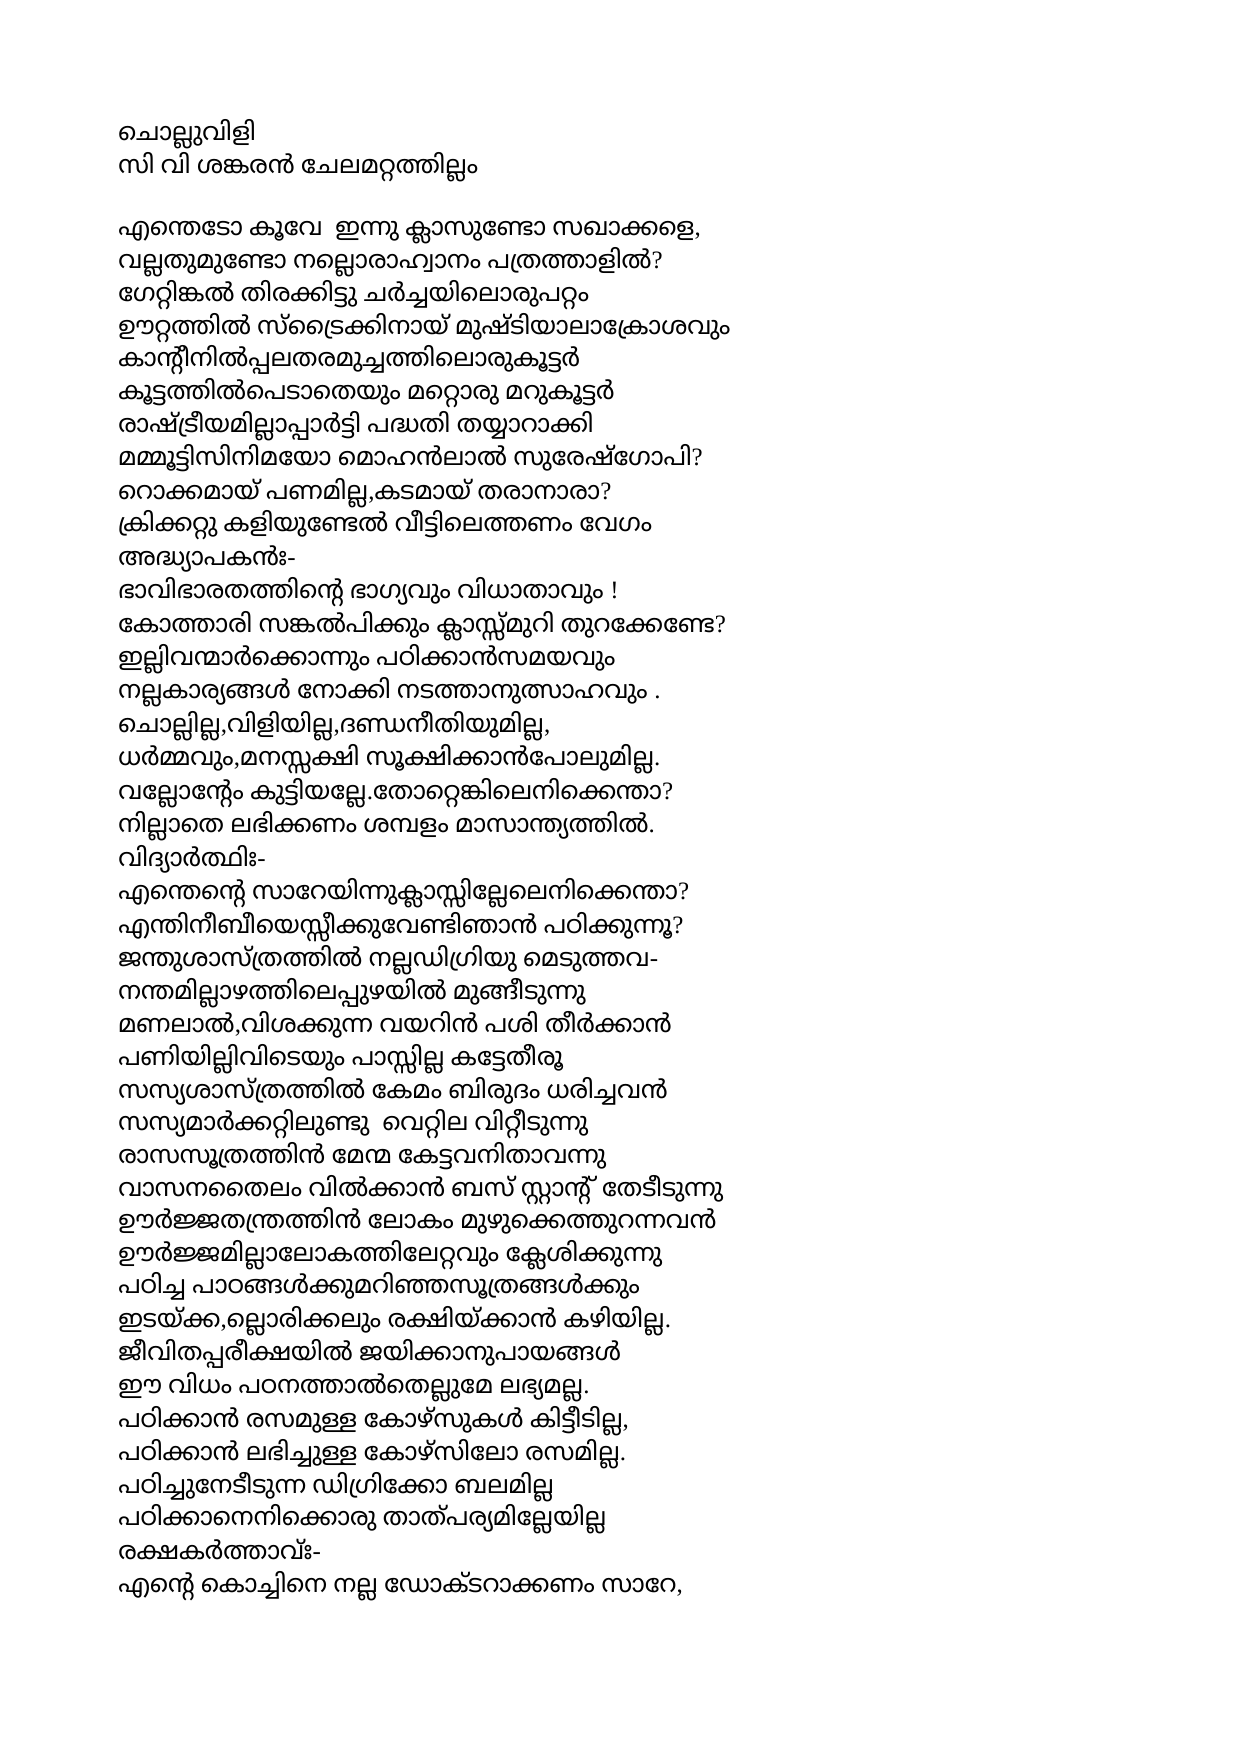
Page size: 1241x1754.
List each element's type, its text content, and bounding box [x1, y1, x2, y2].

text വല്ലതുമുണ്ടോ നല്ലൊരാഹ്വാനം പത്രത്താളിൽ? [118, 246, 1122, 279]
text വാസനതൈലം വിൽക്കാൻ ബസ് സ്റ്റാന്റ് തേടീടുന്നു [118, 1173, 1122, 1206]
text ധർമ്മവും,മനസ്സക്ഷി സൂക്ഷിക്കാൻപോലുമില്ല. [118, 742, 1122, 776]
text സസ്യമാർക്കറ്റിലുണ്ടു വെറ്റില വിറ്റീടുന്നു [118, 1108, 1122, 1141]
text രക്ഷകർത്താവ്ഃ- [118, 1536, 1122, 1569]
text നന്തമില്ലാഴത്തിലെപ്പുഴയിൽ മുങ്ങീടുന്നു [118, 977, 1122, 1009]
text കൂട്ടത്തിൽപെടാതെയും മറ്റൊരു മറുകൂട്ടർ [118, 377, 1122, 409]
text എന്തെന്റെ സാറേയിന്നുക്ലാസ്സില്ലേലെനിക്കെന്താ? [118, 876, 1122, 910]
text നില്ലാതെ ലഭിക്കണം ശമ്പളം മാസാന്ത്യത്തിൽ. [118, 809, 1122, 843]
text വല്ലോന്റേം കുട്ടിയല്ലേ.തോറ്റെങ്കിലെനിക്കെന്താ? [118, 776, 1122, 809]
text കോത്താരി സങ്കൽപിക്കും ക്ലാസ്സ്മുറി തുറക്കേണ്ടേ? [118, 609, 1122, 642]
text അദ്ധ്യാപകൻഃ- [118, 542, 1122, 575]
text പഠിക്കാൻ ലഭിച്ചുള്ള കോഴ്സിലോ രസമില്ല. [118, 1437, 1122, 1471]
text ജീവിതപ്പരീക്ഷയിൽ ജയിക്കാനുപായങ്ങൾ [118, 1337, 1122, 1370]
text രാസസൂത്രത്തിൻ മേന്മ കേട്ടവനിതാവന്നു [118, 1141, 1122, 1173]
text പണിയില്ലിവിടെയും പാസ്സില്ല കട്ടേതീരൂ [118, 1043, 1122, 1076]
text എന്തെടോ കൂവേ ഇന്നു ക്ലാസുണ്ടോ സഖാക്കളെ, [118, 212, 1122, 246]
text പഠിക്കാനെനിക്കൊരു താത്പര്യമില്ലേയില്ല [118, 1503, 1122, 1536]
text പഠിക്കാൻ രസമുള്ള കോഴ്സുകൾ കിട്ടീടില്ല, [118, 1404, 1122, 1437]
text ഇടയ്ക്ക,ല്ലൊരിക്കലും രക്ഷിയ്ക്കാൻ കഴിയില്ല. [118, 1304, 1122, 1337]
text പഠിച്ചുനേടീടുന്ന ഡിഗ്രിക്കോ ബലമില്ല [118, 1471, 1122, 1503]
text ഇല്ലിവന്മാർക്കൊന്നും പഠിക്കാൻസമയവും [118, 642, 1122, 675]
text റൊക്കമായ് പണമില്ല,കടമായ് തരാനാരാ? [118, 476, 1122, 509]
text ഈ വിധം പഠനത്താൽതെല്ലുമേ ലഭ്യമല്ല. [118, 1370, 1122, 1404]
text ചൊല്ലുവിളി [118, 118, 1122, 151]
text സസ്യശാസ്ത്രത്തിൽ കേമം ബിരുദം ധരിച്ചവൻ [118, 1076, 1122, 1108]
text ഊറ്റത്തിൽ സ്ട്രൈക്കിനായ് മുഷ്ടിയാലാക്രോശവും [118, 312, 1122, 344]
text രാഷ്ട്രീയമില്ലാപ്പാർട്ടി പദ്ധതി തയ്യാറാക്കി [118, 409, 1122, 442]
text ചൊല്ലില്ല,വിളിയില്ല,ദണ്ഡനീതിയുമില്ല, [118, 709, 1122, 742]
text ഭാവിഭാരതത്തിന്റെ ഭാഗ്യവും വിധാതാവും ! [118, 575, 1122, 609]
text പഠിച്ച പാഠങ്ങൾക്കുമറിഞ്ഞസൂത്രങ്ങൾക്കും [118, 1271, 1122, 1304]
text ഊർജ്ജതന്ത്രത്തിൻ ലോകം മുഴുക്കെത്തുറന്നവൻ [118, 1206, 1122, 1239]
text കാന്റീനിൽപ്പലതരമുച്ചത്തിലൊരുകൂട്ടർ [118, 344, 1122, 377]
text സി വി ശങ്കരൻ ചേലമറ്റത്തില്ലം [118, 151, 1122, 183]
text ക്രിക്കറ്റു കളിയുണ്ടേൽ വീട്ടിലെത്തണം വേഗം [118, 509, 1122, 542]
text ഗേറ്റിങ്കൽ തിരക്കിട്ടു ചർച്ചയിലൊരുപറ്റം [118, 279, 1122, 312]
text ഊർജ്ജമില്ലാലോകത്തിലേറ്റവും ക്ലേശിക്കുന്നു [118, 1239, 1122, 1271]
text നല്ലകാര്യങ്ങൾ നോക്കി നടത്താനുത്സാഹവും . [118, 675, 1122, 709]
text ജന്തുശാസ്ത്രത്തിൽ നല്ലഡിഗ്രിയു മെടുത്തവ- [118, 943, 1122, 977]
text മമ്മൂട്ടിസിനിമയോ മൊഹൻലാൽ സുരേഷ്ഗോപി? [118, 442, 1122, 476]
text എന്തിനീബീയെസ്സീക്കുവേണ്ടിഞാൻ പഠിക്കുന്നൂ? [118, 910, 1122, 943]
text മണലാൽ,വിശക്കുന്ന വയറിൻ പശി തീർക്കാൻ [118, 1009, 1122, 1043]
text എന്റെ കൊച്ചിനെ നല്ല ഡോക്ടറാക്കണം സാറേ, [118, 1569, 1122, 1603]
text വിദ്യാർത്ഥിഃ- [118, 843, 1122, 876]
